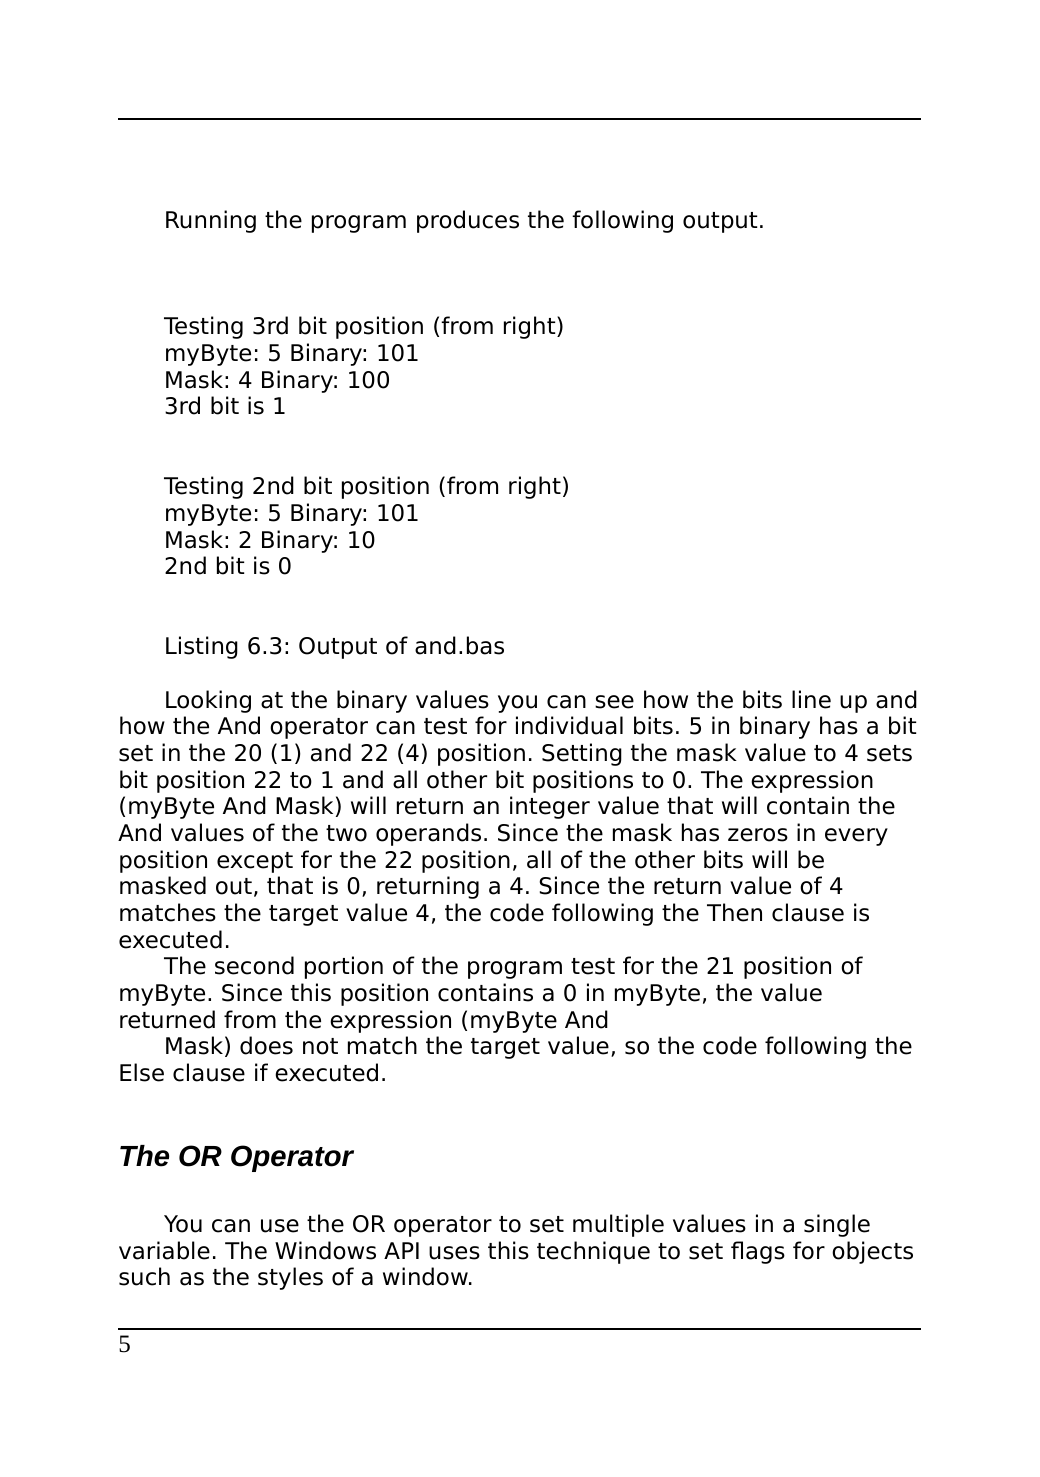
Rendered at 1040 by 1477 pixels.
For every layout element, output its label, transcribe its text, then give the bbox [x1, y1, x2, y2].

text 3rd bit is 1 [118, 393, 921, 420]
text myByte: 5 Binary: 101 [118, 500, 921, 527]
text Running the program produces the following output. [118, 207, 921, 233]
text myByte: 5 Binary: 101 [118, 340, 921, 367]
text Testing 2nd bit position (from right) [118, 473, 921, 500]
text Mask: 4 Binary: 100 [118, 367, 921, 393]
text Looking at the binary values you can see how the bits line up and how the And operator can test for individual bits. 5 in binary has a bit set in the 20 (1) and 22 (4) position. Setting the mask value to 4 sets bit position 22 to 1 and all other bit positions to 0. The expression (myByte And Mask) will return an integer value that will contain the And values of the two operands. Since the mask has zeros in every position except for the 22 position, all of the other bits will be masked out, that is 0, returning a 4. Since the return value of 4 matches the target value 4, the code following the Then clause is executed. [118, 687, 921, 953]
text The second portion of the program test for the 21 position of myByte. Since this position contains a 0 in myByte, the value returned from the expression (myByte And [118, 953, 921, 1033]
text Listing 6.3: Output of and.bas [118, 633, 921, 660]
text 2nd bit is 0 [118, 553, 921, 580]
text Mask) does not match the target value, so the code following the Else clause if executed. [118, 1033, 921, 1087]
text You can use the OR operator to set multiple values in a single variable. The Windows API uses this technique to set flags for objects such as the styles of a window. [118, 1211, 921, 1291]
text Testing 3rd bit position (from right) [118, 313, 921, 340]
text Mask: 2 Binary: 10 [118, 527, 921, 553]
subtitle The OR Operator [118, 1138, 921, 1172]
